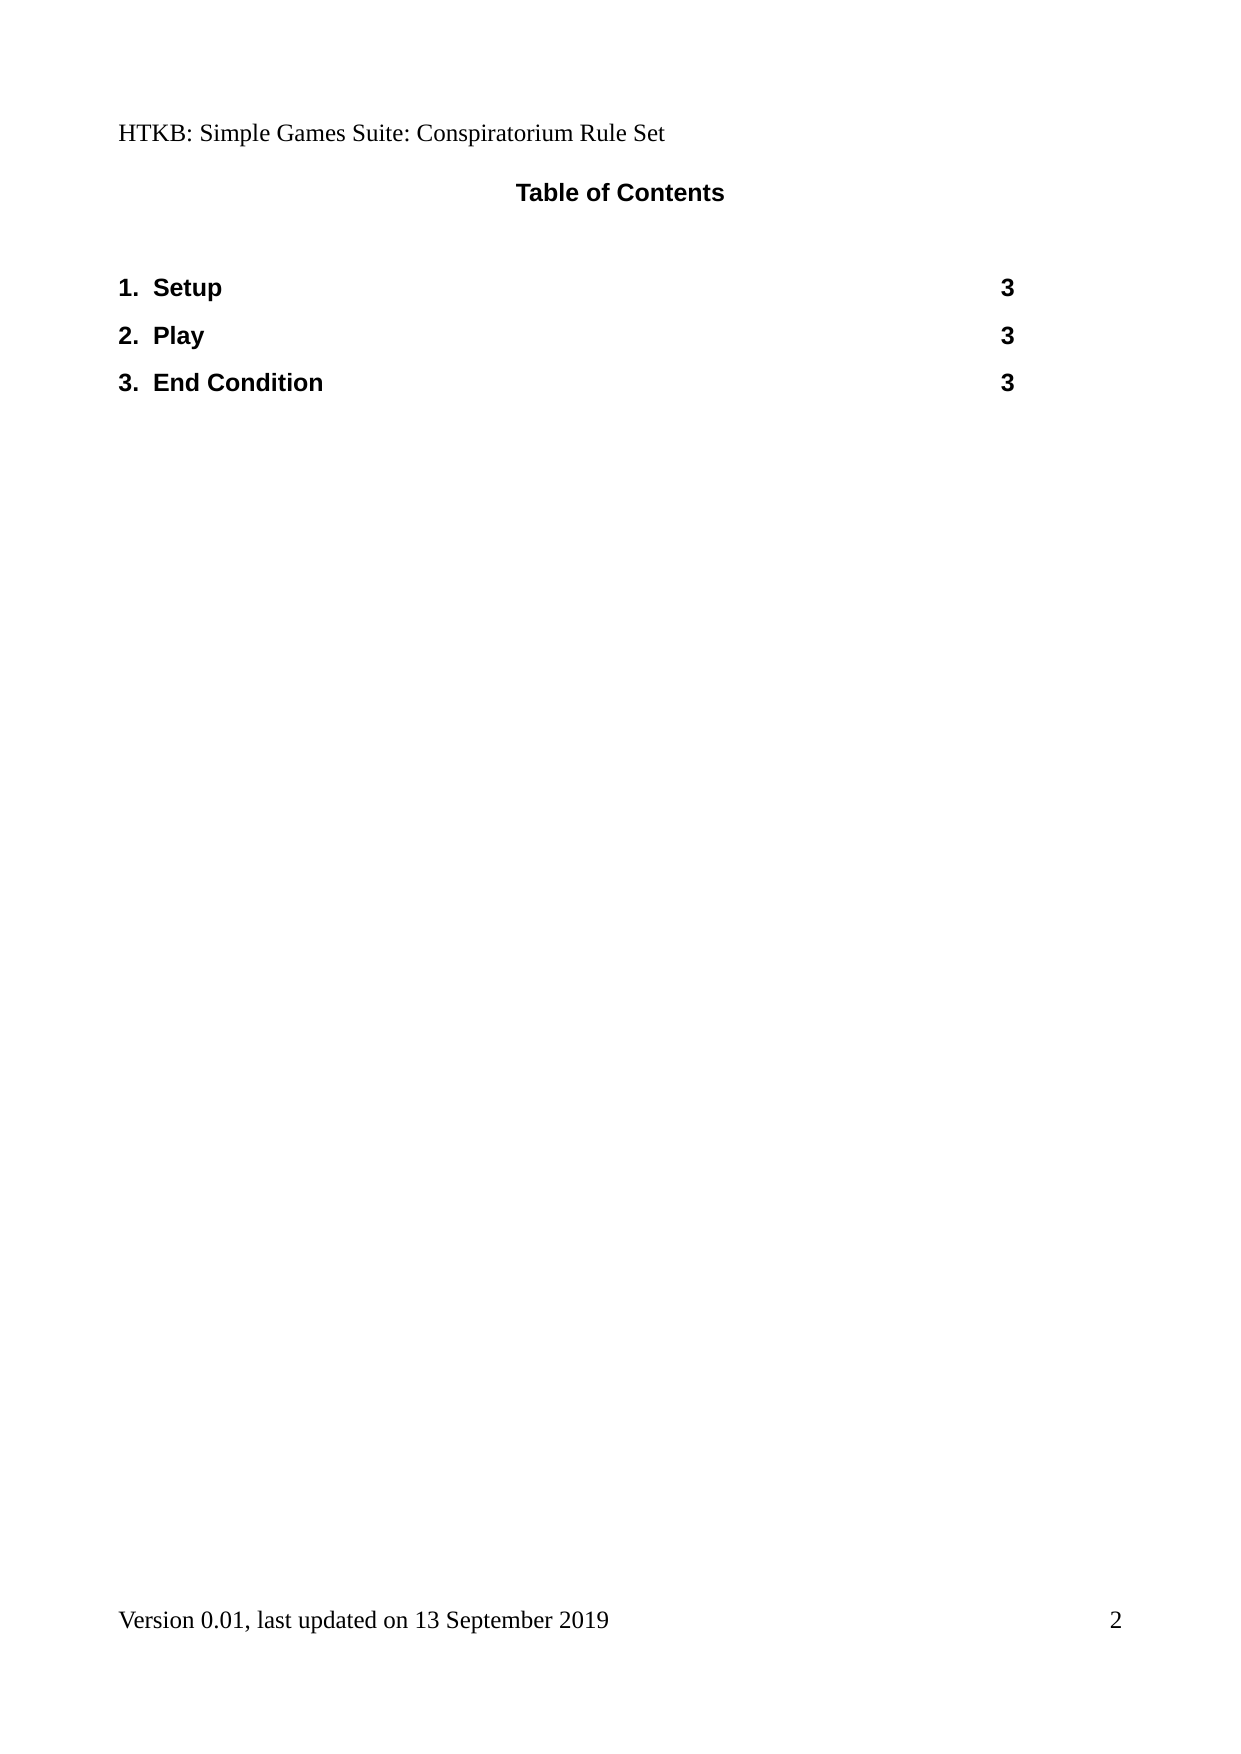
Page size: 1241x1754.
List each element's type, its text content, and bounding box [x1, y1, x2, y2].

subtitle 3. End Condition 3 [118, 368, 1122, 397]
subtitle 1. Setup 3 [118, 273, 1122, 302]
text Table of Contents [118, 178, 1122, 207]
subtitle 2. Play 3 [118, 321, 1122, 349]
